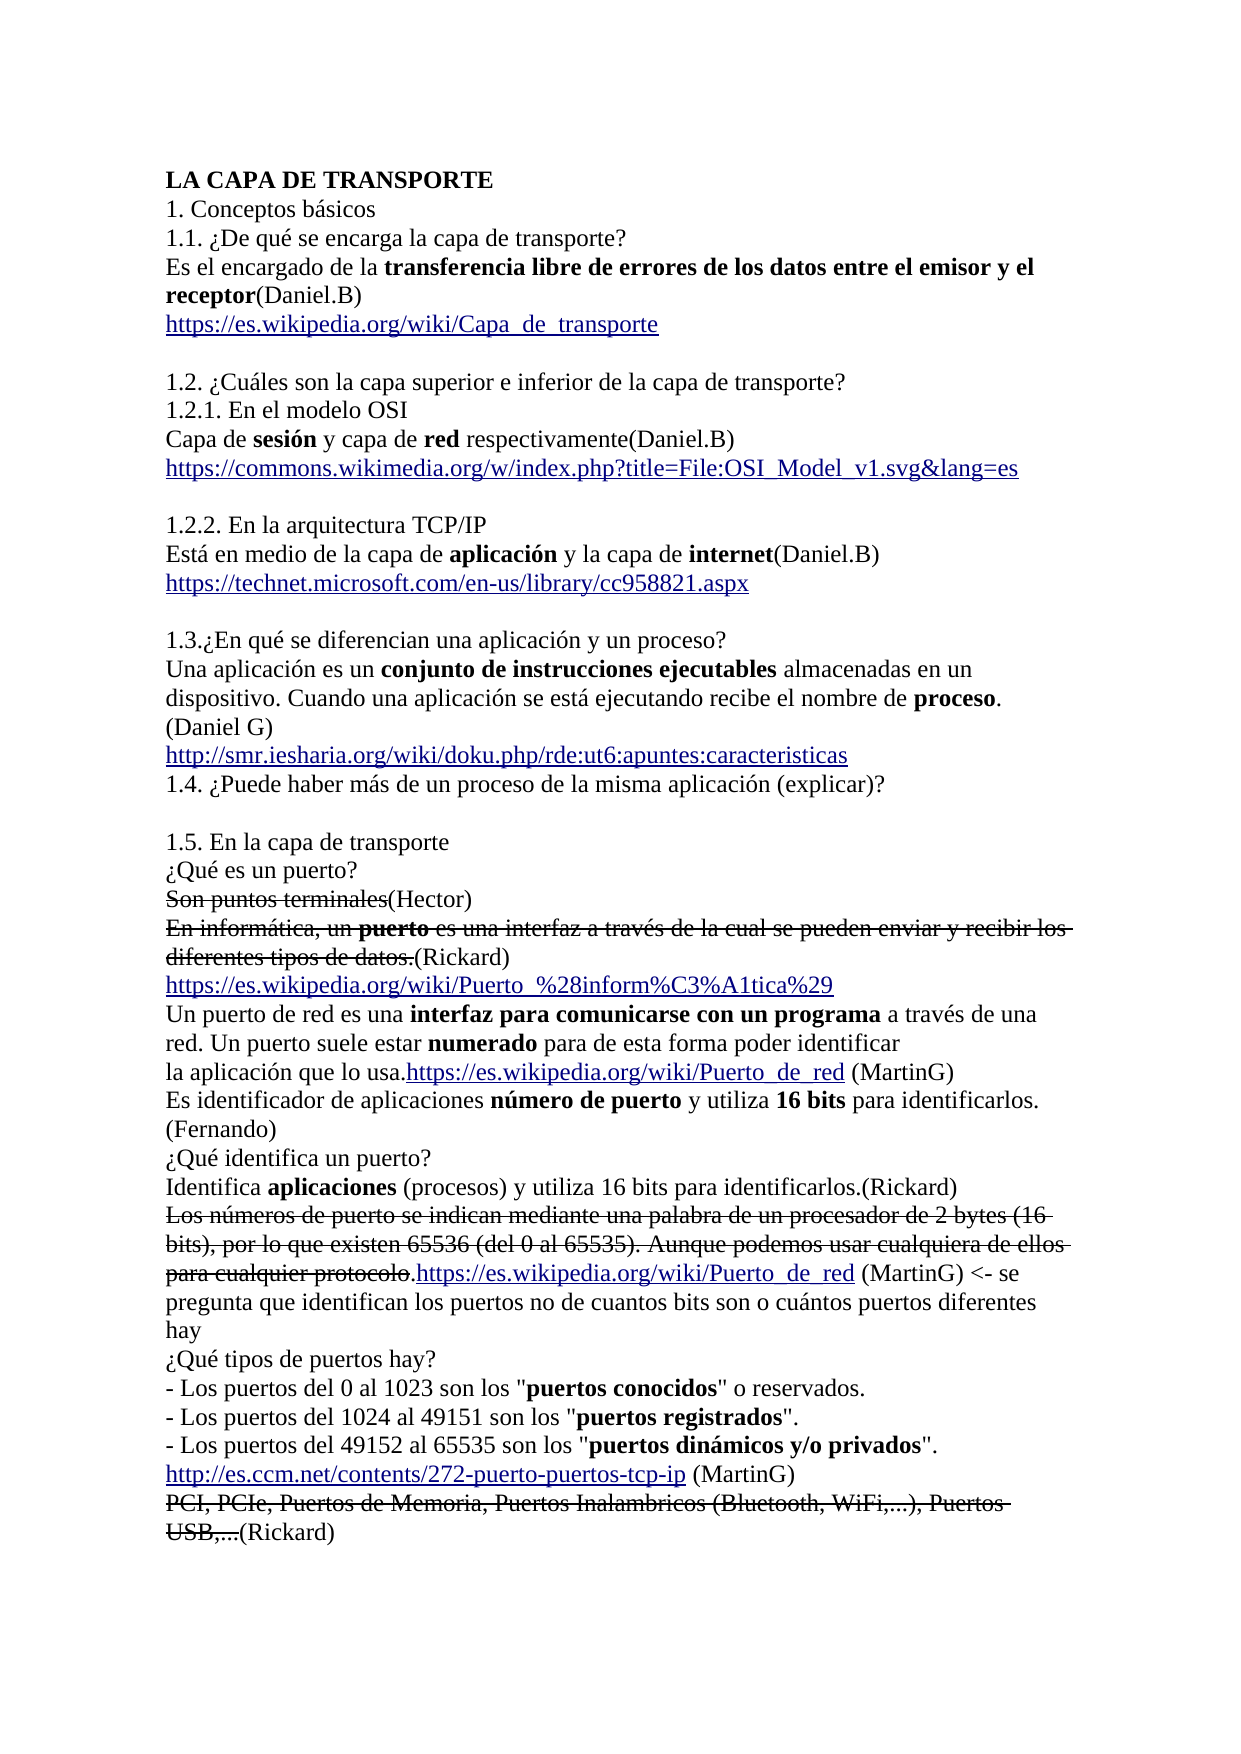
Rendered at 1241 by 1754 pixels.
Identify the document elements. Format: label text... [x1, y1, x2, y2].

text LA CAPA DE TRANSPORTE 1. Conceptos básicos 1.1. ¿De qué se encarga la capa de transporte? Es el encargado de la transferencia libre de errores de los datos entre el emisor y el receptor(Daniel.B) https://es.wikipedia.org/wiki/Capa_de_transporte 1.2. ¿Cuáles son la capa superior e inferior de la capa de transporte? 1.2.1. En el modelo OSI Capa de sesión y capa de red respectivamente(Daniel.B) https://commons.wikimedia.org/w/index.php?title=File:OSI_Model_v1.svg&lang=es 1.2.2. En la arquitectura TCP/IP Está en medio de la capa de aplicación y la capa de internet(Daniel.B) https://technet.microsoft.com/en-us/library/cc958821.aspx 1.3.¿En qué se diferencian una aplicación y un proceso? Una aplicación es un conjunto de instrucciones ejecutables almacenadas en un dispositivo. Cuando una aplicación se está ejecutando recibe el nombre de proceso. (Daniel G) http://smr.iesharia.org/wiki/doku.php/rde:ut6:apuntes:caracteristicas 1.4. ¿Puede haber más de un proceso de la misma aplicación (explicar)? 1.5. En la capa de transporte ¿Qué es un puerto? Son puntos terminales(Hector) En informática, un puerto es una interfaz a través de la cual se pueden enviar y recibir los diferentes tipos de datos.(Rickard) https://es.wikipedia.org/wiki/Puerto_%28inform%C3%A1tica%29 Un puerto de red es una interfaz para comunicarse con un programa a través de una red. Un puerto suele estar numerado para de esta forma poder identificar la aplicación que lo usa.https://es.wikipedia.org/wiki/Puerto_de_red (MartinG) Es identificador de aplicaciones número de puerto y utiliza 16 bits para identificarlos. (Fernando) ¿Qué identifica un puerto? Identifica aplicaciones (procesos) y utiliza 16 bits para identificarlos.(Rickard) Los números de puerto se indican mediante una palabra de un procesador de 2 bytes (16 bits), por lo que existen 65536 (del 0 al 65535). Aunque podemos usar cualquiera de ellos para cualquier protocolo.https://es.wikipedia.org/wiki/Puerto_de_red (MartinG) <- se pregunta que identifican los puertos no de cuantos bits son o cuántos puertos diferentes hay ¿Qué tipos de puertos hay? - Los puertos del 0 al 1023 son los "puertos conocidos" o reservados. - Los puertos del 1024 al 49151 son los "puertos registrados". - Los puertos del 49152 al 65535 son los "puertos dinámicos y/o privados". http://es.ccm.net/contents/272-puerto-puertos-tcp-ip (MartinG) PCI, PCIe, Puertos de Memoria, Puertos Inalambricos (Bluetooth, WiFi,...), Puertos USB,...(Rickard) [165, 165, 1075, 1574]
